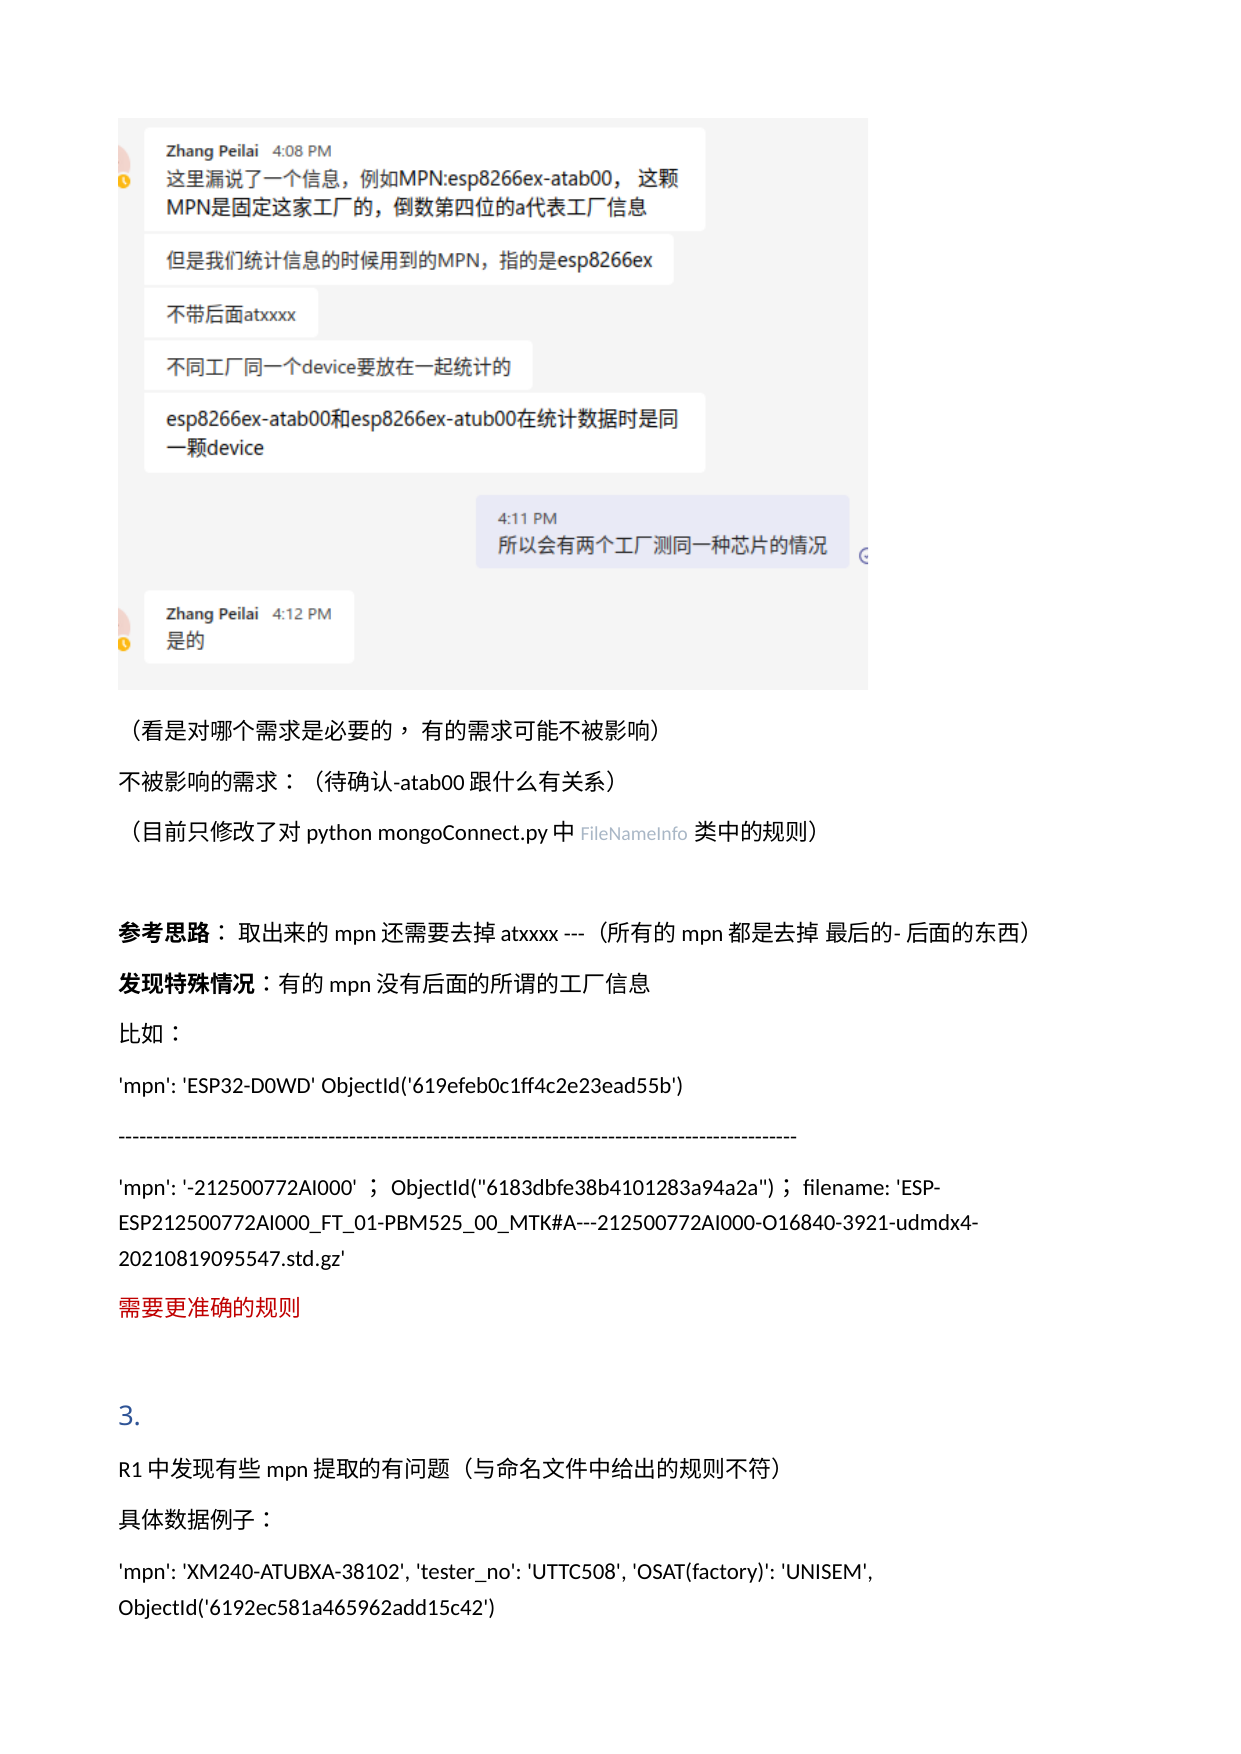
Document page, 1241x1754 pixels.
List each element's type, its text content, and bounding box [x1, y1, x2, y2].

text 不被影响的需求：（待确认-atab00跟什么有关系） [118, 761, 1122, 796]
text 3. [118, 1388, 1122, 1433]
picture [118, 118, 869, 690]
text 参考思路： 取出来的mpn还需要去掉atxxxx ---（所有的mpn都是去掉 最后的- 后面的东西） [118, 912, 1122, 948]
text （目前只修改了对python mongoConnect.py中 FileNameInfo 类中的规则） [118, 811, 1122, 847]
text （看是对哪个需求是必要的， 有的需求可能不被影响） [118, 710, 1122, 746]
text R1中发现有些mpn提取的有问题（与命名文件中给出的规则不符） [118, 1448, 1122, 1484]
text 'mpn': '-212500772AI000' ； ObjectId("6183dbfe38b4101283a94a2a")； filename: 'ESP-ESP212500772AI000_FT_01-PBM525_00_MTK#A---212500772AI000-O16840-3921-udmdx4-20210819095547.std.gz' [118, 1165, 1122, 1272]
text ------------------------------------------------------------------------------------------------- [118, 1114, 1122, 1150]
text 需要更准确的规则 [118, 1287, 1122, 1323]
text 比如： [118, 1013, 1122, 1049]
text 'mpn': 'ESP32-D0WD' ObjectId('619efeb0c1ff4c2e23ead55b') [118, 1064, 1122, 1099]
text 具体数据例子： [118, 1498, 1122, 1534]
text 发现特殊情况：有的mpn没有后面的所谓的工厂信息 [118, 963, 1122, 998]
text 'mpn': 'XM240-ATUBXA-38102', 'tester_no': 'UTTC508', 'OSAT(factory)': 'UNISEM', ObjectId('6192ec581a465962add15c42') [118, 1549, 1122, 1621]
